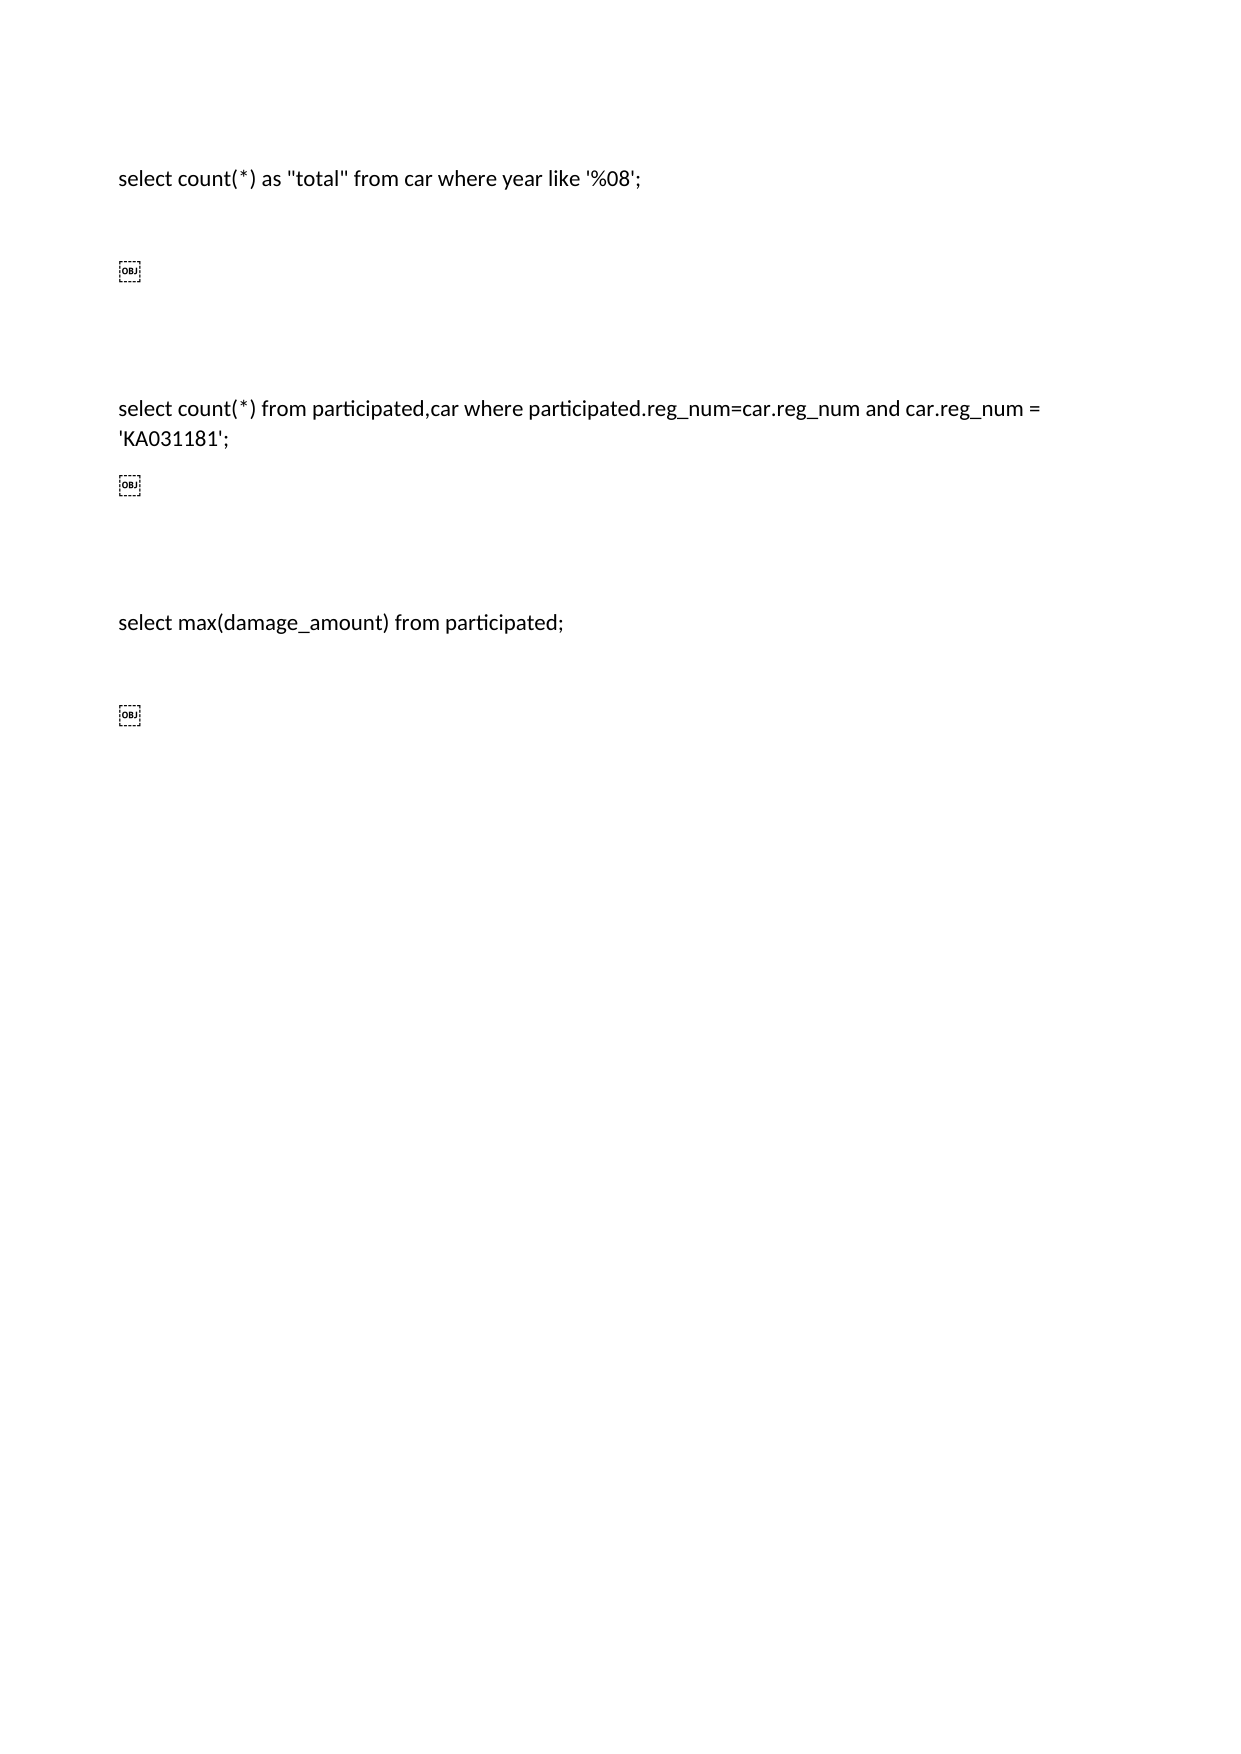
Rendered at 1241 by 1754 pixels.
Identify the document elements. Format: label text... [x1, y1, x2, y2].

text select count(*) from participated,car where participated.reg_num=car.reg_num and car.reg_num = 'KA031181'; [118, 394, 1122, 452]
text ￼ [118, 256, 1122, 284]
text ￼ [118, 470, 1122, 498]
text select count(*) as "total" from car where year like '%08'; [118, 164, 1122, 192]
text select max(damage_amount) from participated; [118, 608, 1122, 636]
text ￼ [118, 700, 1122, 728]
